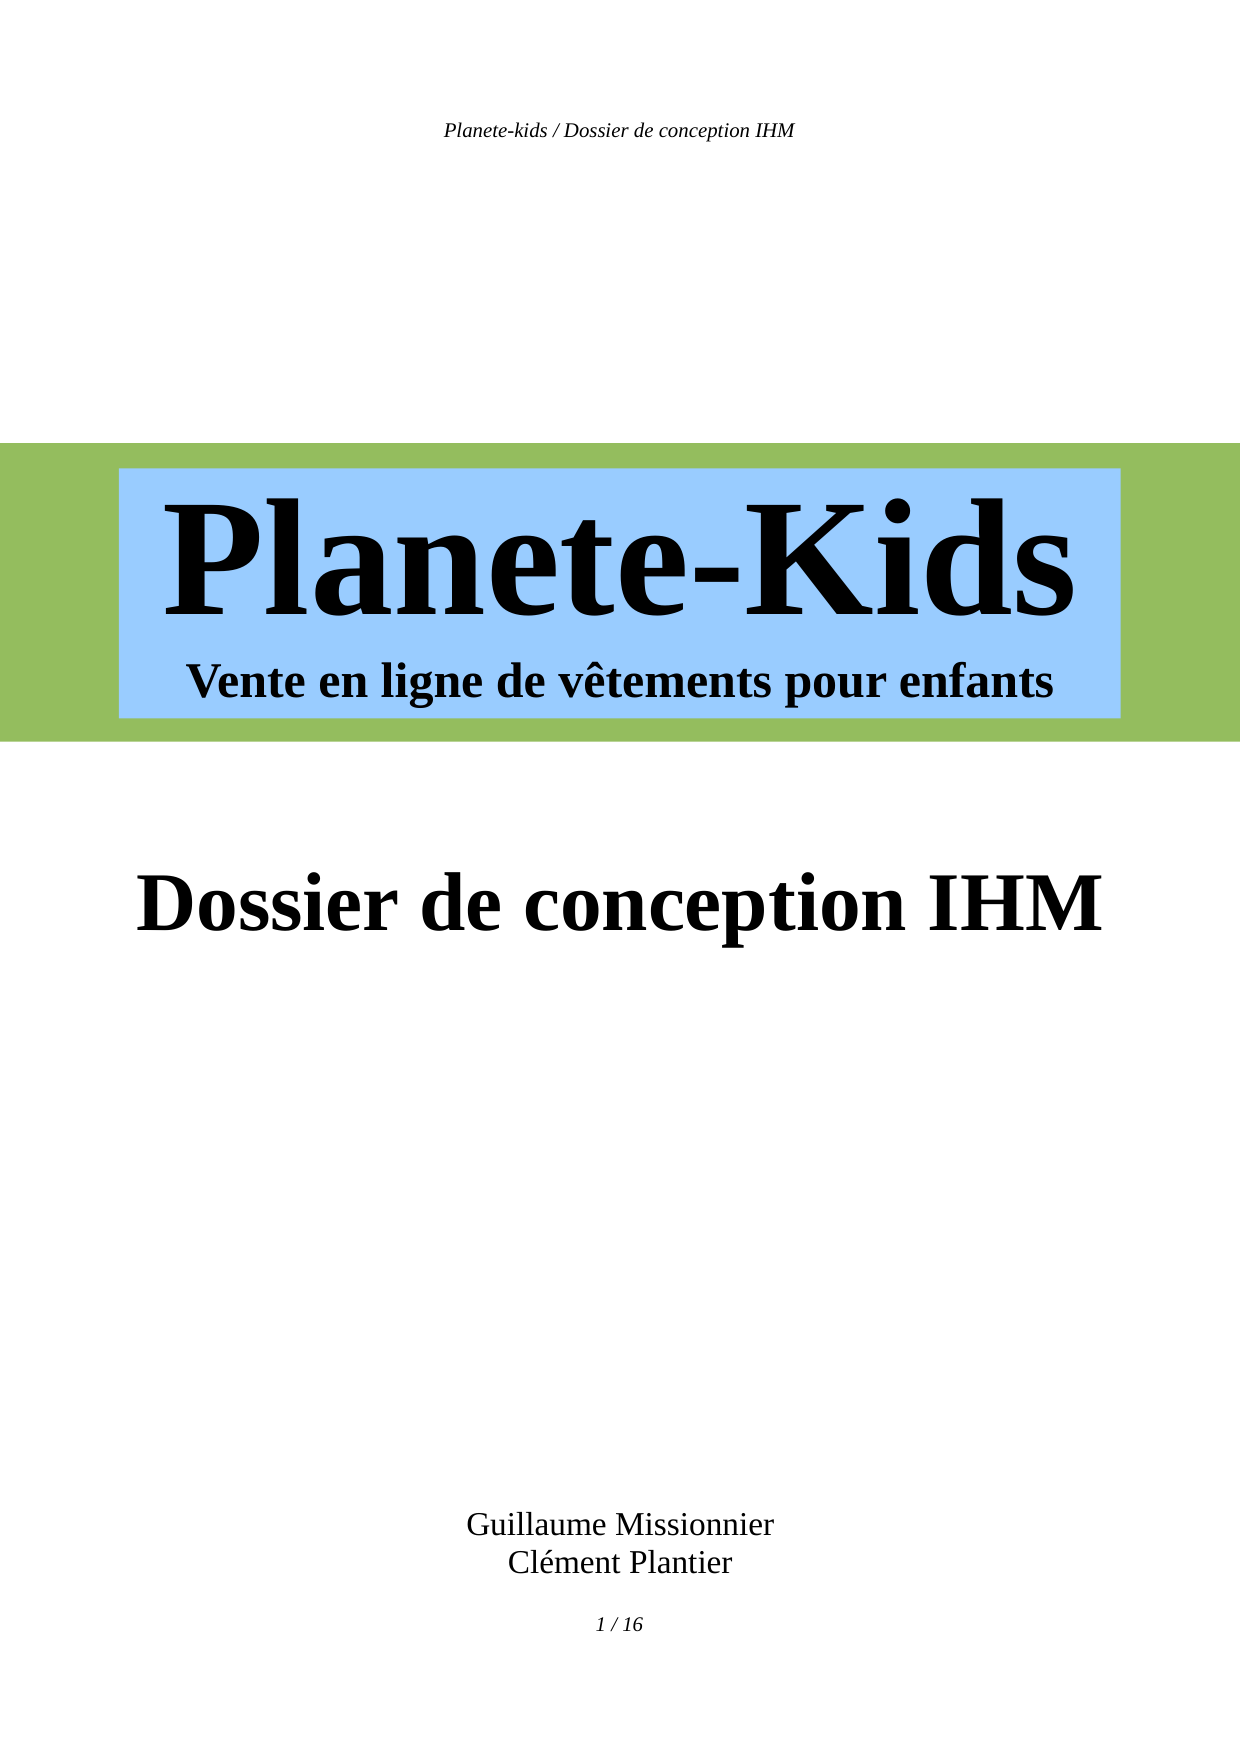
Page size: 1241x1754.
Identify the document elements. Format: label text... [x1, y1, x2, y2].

text Clément Plantier [118, 1542, 1122, 1580]
text Dossier de conception IHM [118, 852, 1122, 948]
text Guillaume Missionnier [118, 1504, 1122, 1542]
